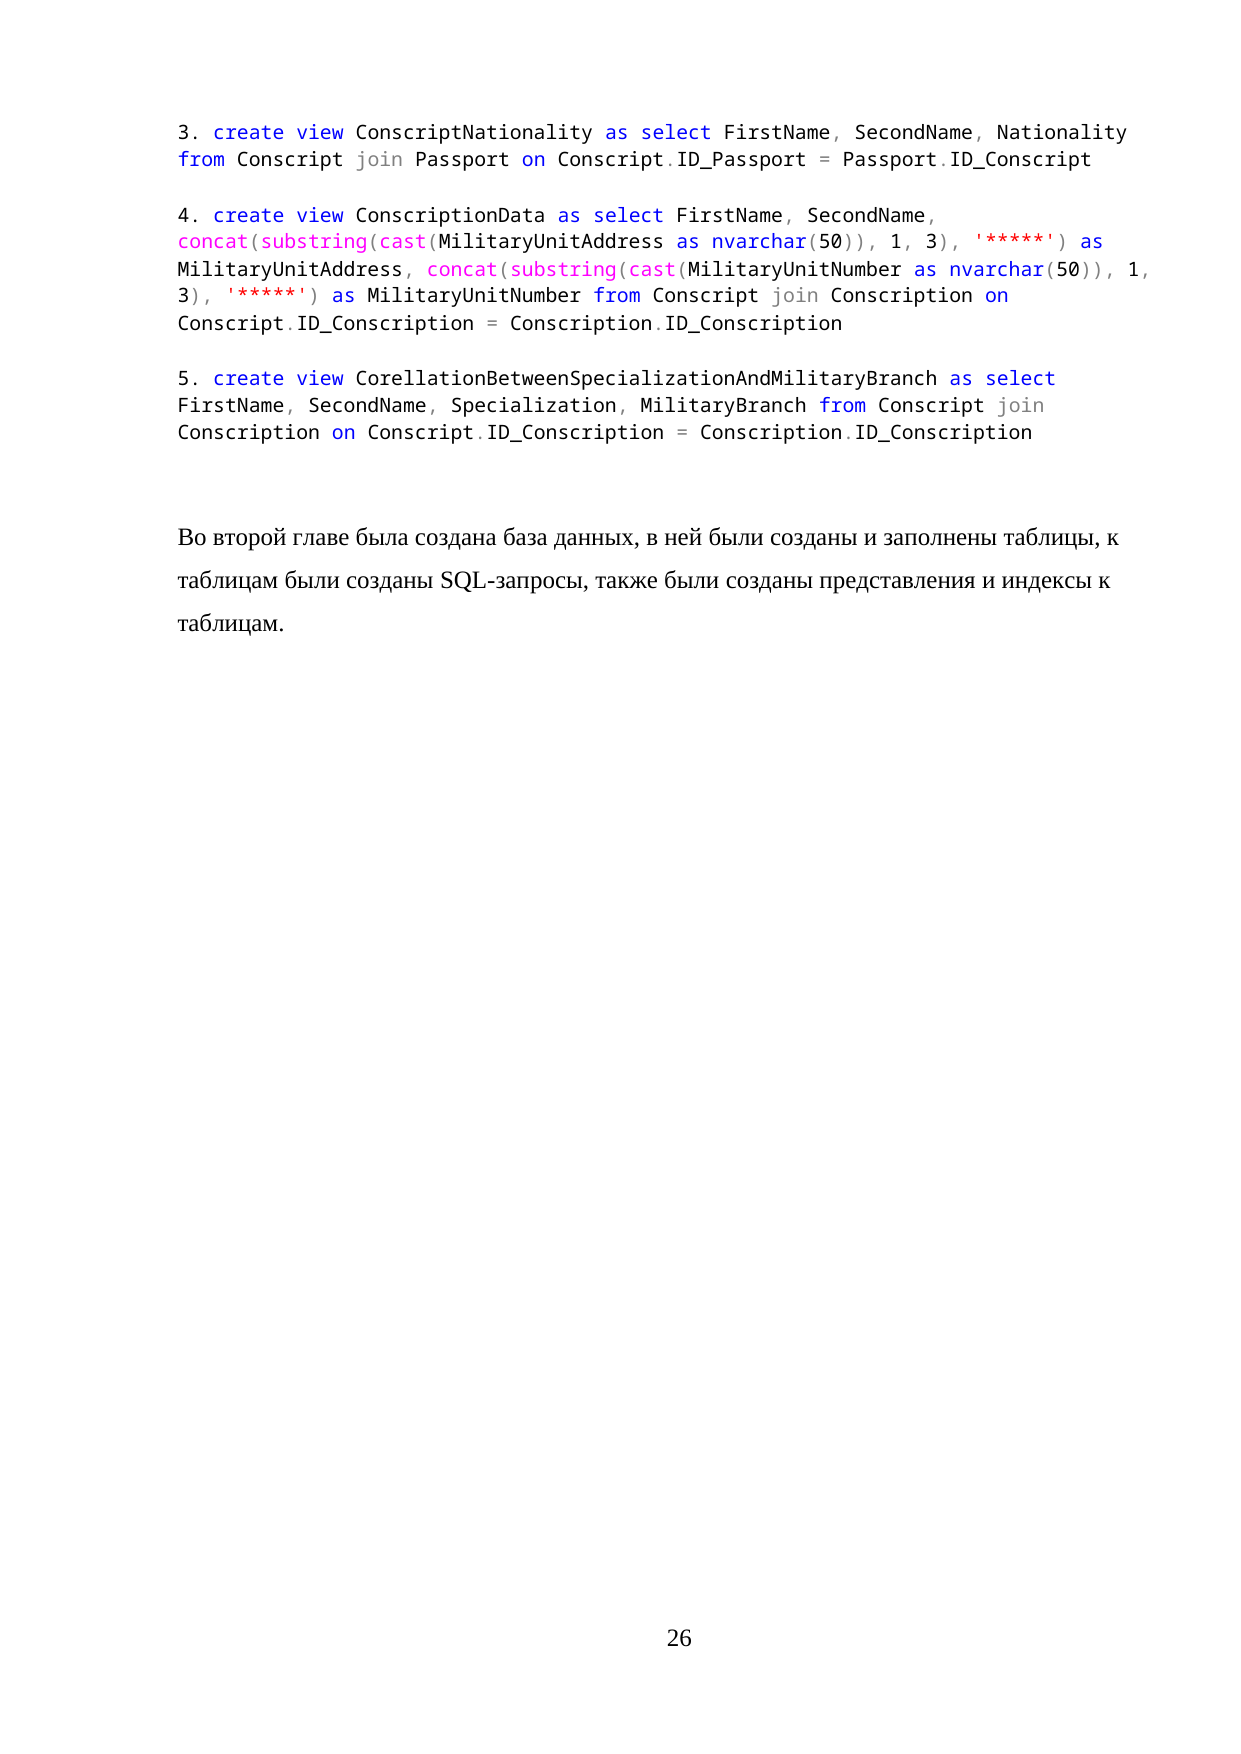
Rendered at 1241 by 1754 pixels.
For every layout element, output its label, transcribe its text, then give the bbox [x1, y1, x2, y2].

text Во второй главе была создана база данных, в ней были созданы и заполнены таблицы, к таблицам были созданы SQL-запросы, также были созданы представления и индексы к таблицам. [177, 522, 1181, 637]
text 5. create view CorellationBetweenSpecializationAndMilitaryBranch as select FirstName, SecondName, Specialization, MilitaryBranch from Conscript join Conscription on Conscript.ID_Conscription = Conscription.ID_Conscription [177, 364, 1181, 445]
text 3. create view ConscriptNationality as select FirstName, SecondName, Nationality from Conscript join Passport on Conscript.ID_Passport = Passport.ID_Conscript [177, 118, 1181, 172]
text 4. create view ConscriptionData as select FirstName, SecondName, concat(substring(cast(MilitaryUnitAddress as nvarchar(50)), 1, 3), '*****') as MilitaryUnitAddress, concat(substring(cast(MilitaryUnitNumber as nvarchar(50)), 1, 3), '*****') as MilitaryUnitNumber from Conscript join Conscription on Conscript.ID_Conscription = Conscription.ID_Conscription [177, 201, 1181, 336]
